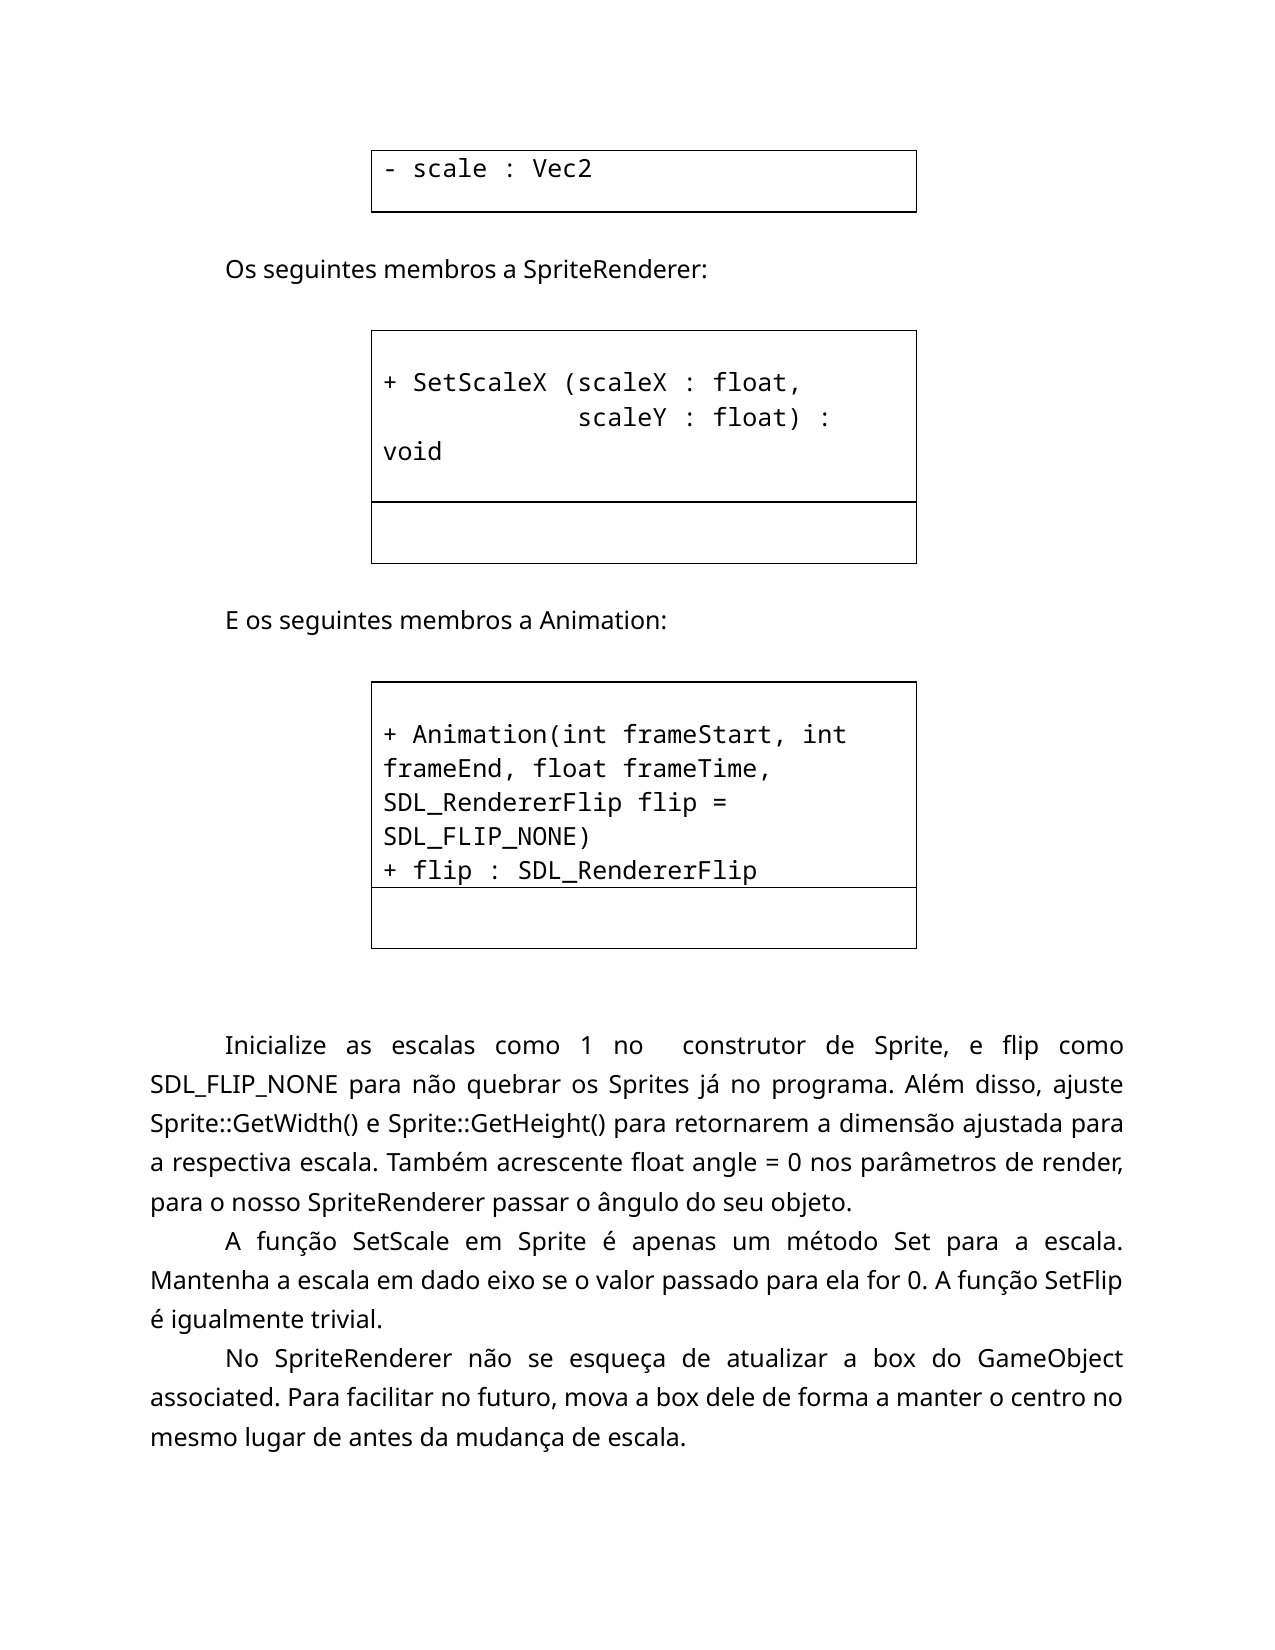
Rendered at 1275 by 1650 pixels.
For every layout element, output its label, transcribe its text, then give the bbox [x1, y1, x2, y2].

table_header + SetScaleX (scaleX : float, scaleY : float) : void [372, 331, 916, 501]
table_cell - scale : Vec2 [372, 151, 916, 211]
text Os seguintes membros a SpriteRenderer: [150, 252, 1125, 286]
text No SpriteRenderer não se esqueça de atualizar a box do GameObject associated. Para facilitar no futuro, mova a box dele de forma a manter o centro no mesmo lugar de antes da mudança de escala. [150, 1341, 1125, 1453]
table_cell [372, 503, 916, 563]
table_cell [372, 888, 916, 948]
table_header + Animation(int frameStart, int frameEnd, float frameTime, SDL_RendererFlip flip = SDL_FLIP_NONE) + flip : SDL_RendererFlip [372, 683, 916, 887]
text Inicialize as escalas como 1 no construtor de Sprite, e flip como SDL_FLIP_NONE para não quebrar os Sprites já no programa. Além disso, ajuste Sprite::GetWidth() e Sprite::GetHeight() para retornarem a dimensão ajustada para a respectiva escala. Também acrescente float angle = 0 nos parâmetros de render, para o nosso SpriteRenderer passar o ângulo do seu objeto. [150, 1028, 1125, 1218]
text A função SetScale em Sprite é apenas um método Set para a escala. Mantenha a escala em dado eixo se o valor passado para ela for 0. A função SetFlip é igualmente trivial. [150, 1223, 1125, 1336]
text E os seguintes membros a Animation: [150, 603, 1125, 637]
